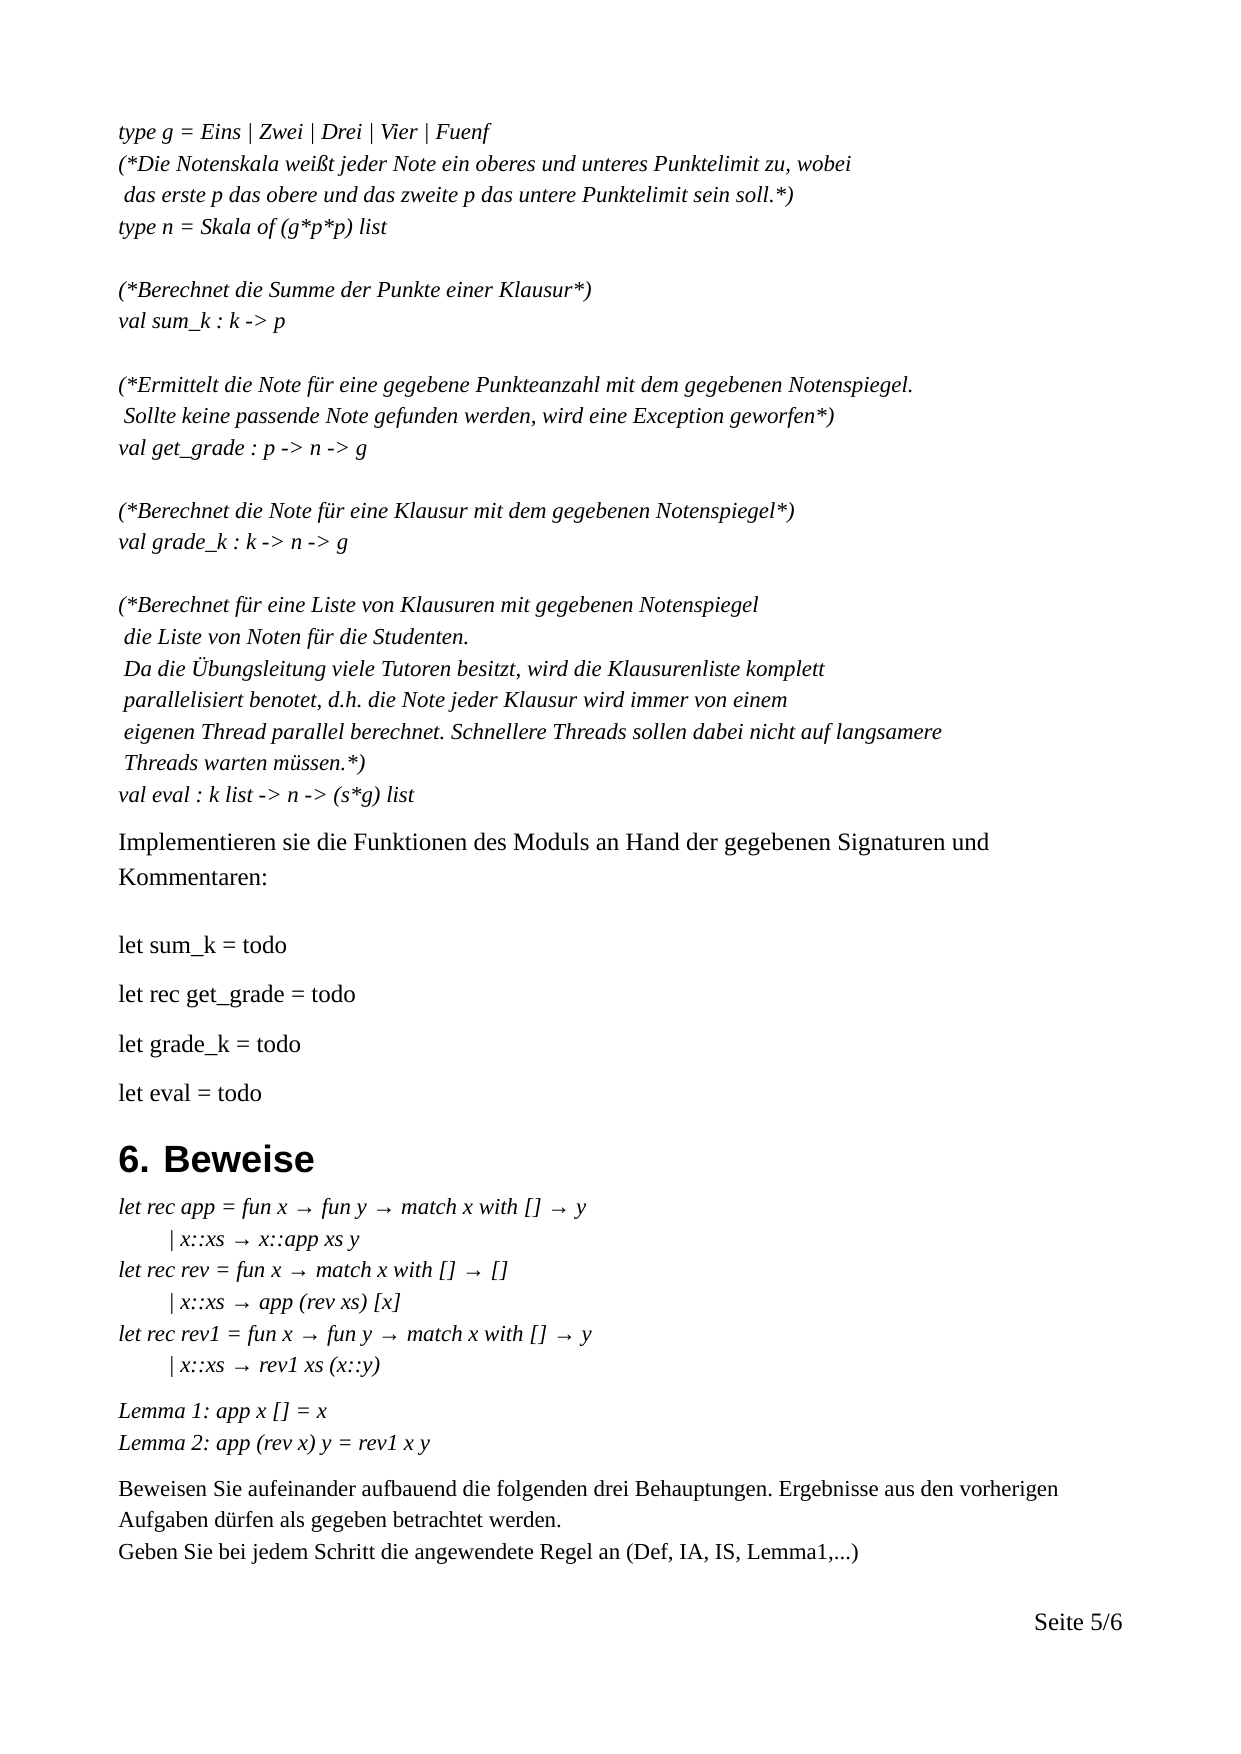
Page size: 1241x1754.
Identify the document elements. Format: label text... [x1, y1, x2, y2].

text let eval = todo [118, 1078, 1122, 1106]
text type g = Eins | Zwei | Drei | Vier | Fuenf (*Die Notenskala weißt jeder Note ein oberes und unteres Punktelimit zu, wobei das erste p das obere und das zweite p das untere Punktelimit sein soll.*) type n = Skala of (g*p*p) list (*Berechnet die Summe der Punkte einer Klausur*) val sum_k : k -> p (*Ermittelt die Note für eine gegebene Punkteanzahl mit dem gegebenen Notenspiegel. Sollte keine passende Note gefunden werden, wird eine Exception geworfen*) val get_grade : p -> n -> g (*Berechnet die Note für eine Klausur mit dem gegebenen Notenspiegel*) val grade_k : k -> n -> g (*Berechnet für eine Liste von Klausuren mit gegebenen Notenspiegel die Liste von Noten für die Studenten. Da die Übungsleitung viele Tutoren besitzt, wird die Klausurenliste komplett parallelisiert benotet, d.h. die Note jeder Klausur wird immer von einem eigenen Thread parallel berechnet. Schnellere Threads sollen dabei nicht auf langsamere Threads warten müssen.*) val eval : k list -> n -> (s*g) list [118, 118, 1122, 807]
text Beweisen Sie aufeinander aufbauend die folgenden drei Behauptungen. Ergebnisse aus den vorherigen Aufgaben dürfen als gegeben betrachtet werden. Geben Sie bei jedem Schritt die angewendete Regel an (Def, IA, IS, Lemma1,...) [118, 1475, 1122, 1564]
subtitle Beweise [118, 1137, 1122, 1181]
text let rec get_grade = todo [118, 979, 1122, 1008]
text Lemma 1: app x [] = x Lemma 2: app (rev x) y = rev1 x y [118, 1397, 1122, 1455]
text let rec app = fun x → fun y → match x with [] → y | x::xs → x::app xs y let rec rev = fun x → match x with [] → [] | x::xs → app (rev xs) [x] let rec rev1 = fun x → fun y → match x with [] → y | x::xs → rev1 xs (x::y) [118, 1193, 1122, 1377]
text let grade_k = todo [118, 1029, 1122, 1057]
text Implementieren sie die Funktionen des Moduls an Hand der gegebenen Signaturen und Kommentaren: let sum_k = todo [118, 827, 1122, 959]
